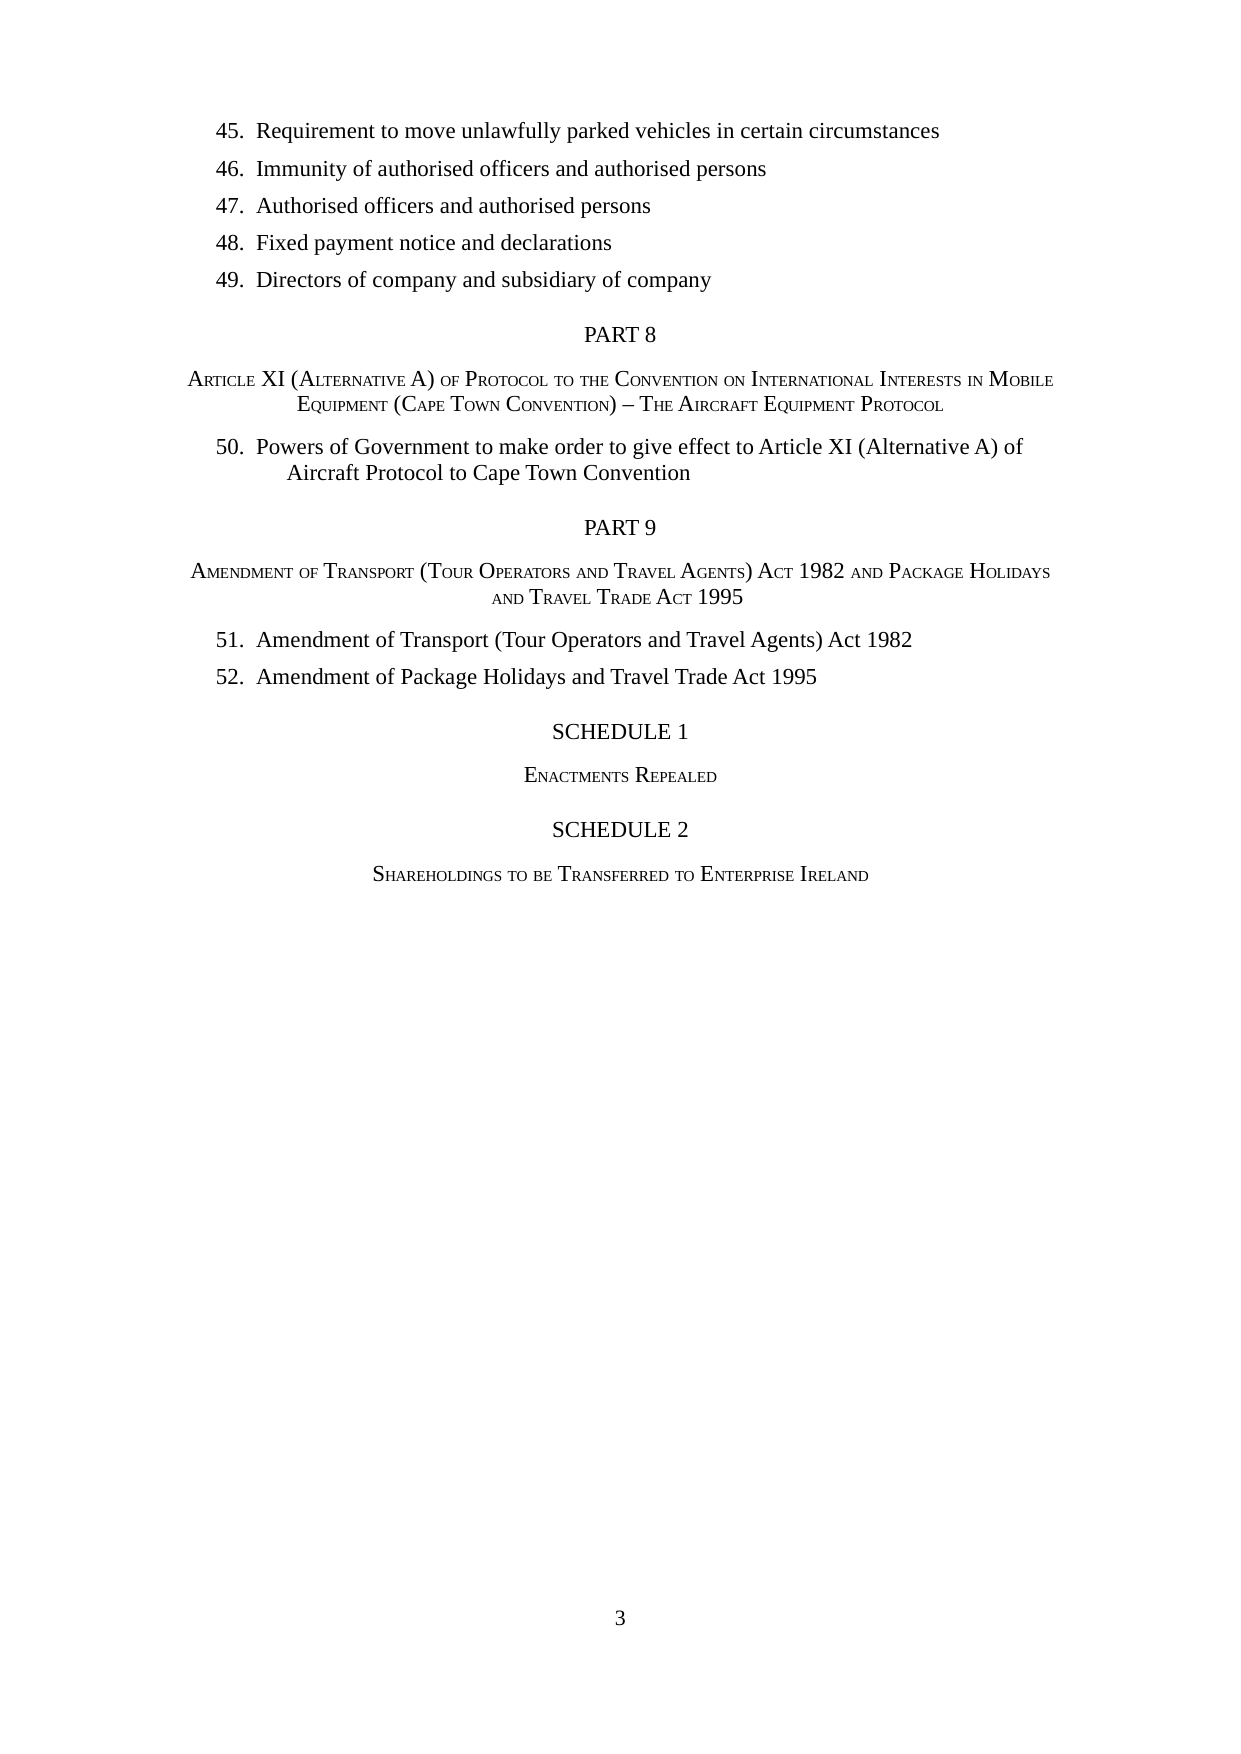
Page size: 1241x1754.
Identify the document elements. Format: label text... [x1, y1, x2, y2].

title Enactments Repealed [177, 762, 1063, 788]
text 48. Fixed payment notice and declarations [216, 230, 1063, 256]
text 46. Immunity of authorised officers and authorised persons [216, 155, 1063, 181]
text 49. Directors of company and subsidiary of company [216, 267, 1063, 293]
text 50. Powers of Government to make order to give effect to Article XI (Alternative A) of Aircraft Protocol to Cape Town Convention [216, 434, 1063, 485]
title Amendment of Transport (Tour Operators and Travel Agents) Act 1982 and Package Holidays and Travel Trade Act 1995 [177, 558, 1063, 609]
text SCHEDULE 2 [177, 817, 1063, 843]
text 47. Authorised officers and authorised persons [216, 193, 1063, 218]
text PART 9 [177, 515, 1063, 540]
text SCHEDULE 1 [177, 719, 1063, 744]
title Shareholdings to be Transferred to Enterprise Ireland [177, 861, 1063, 886]
text 51. Amendment of Transport (Tour Operators and Travel Agents) Act 1982 [216, 627, 1063, 652]
text 52. Amendment of Package Holidays and Travel Trade Act 1995 [216, 664, 1063, 689]
text 45. Requirement to move unlawfully parked vehicles in certain circumstances [216, 118, 1063, 144]
text PART 8 [177, 322, 1063, 348]
title Article XI (Alternative A) of Protocol to the Convention on International Interests in Mobile Equipment (Cape Town Convention) – The Aircraft Equipment Protocol [177, 366, 1063, 417]
